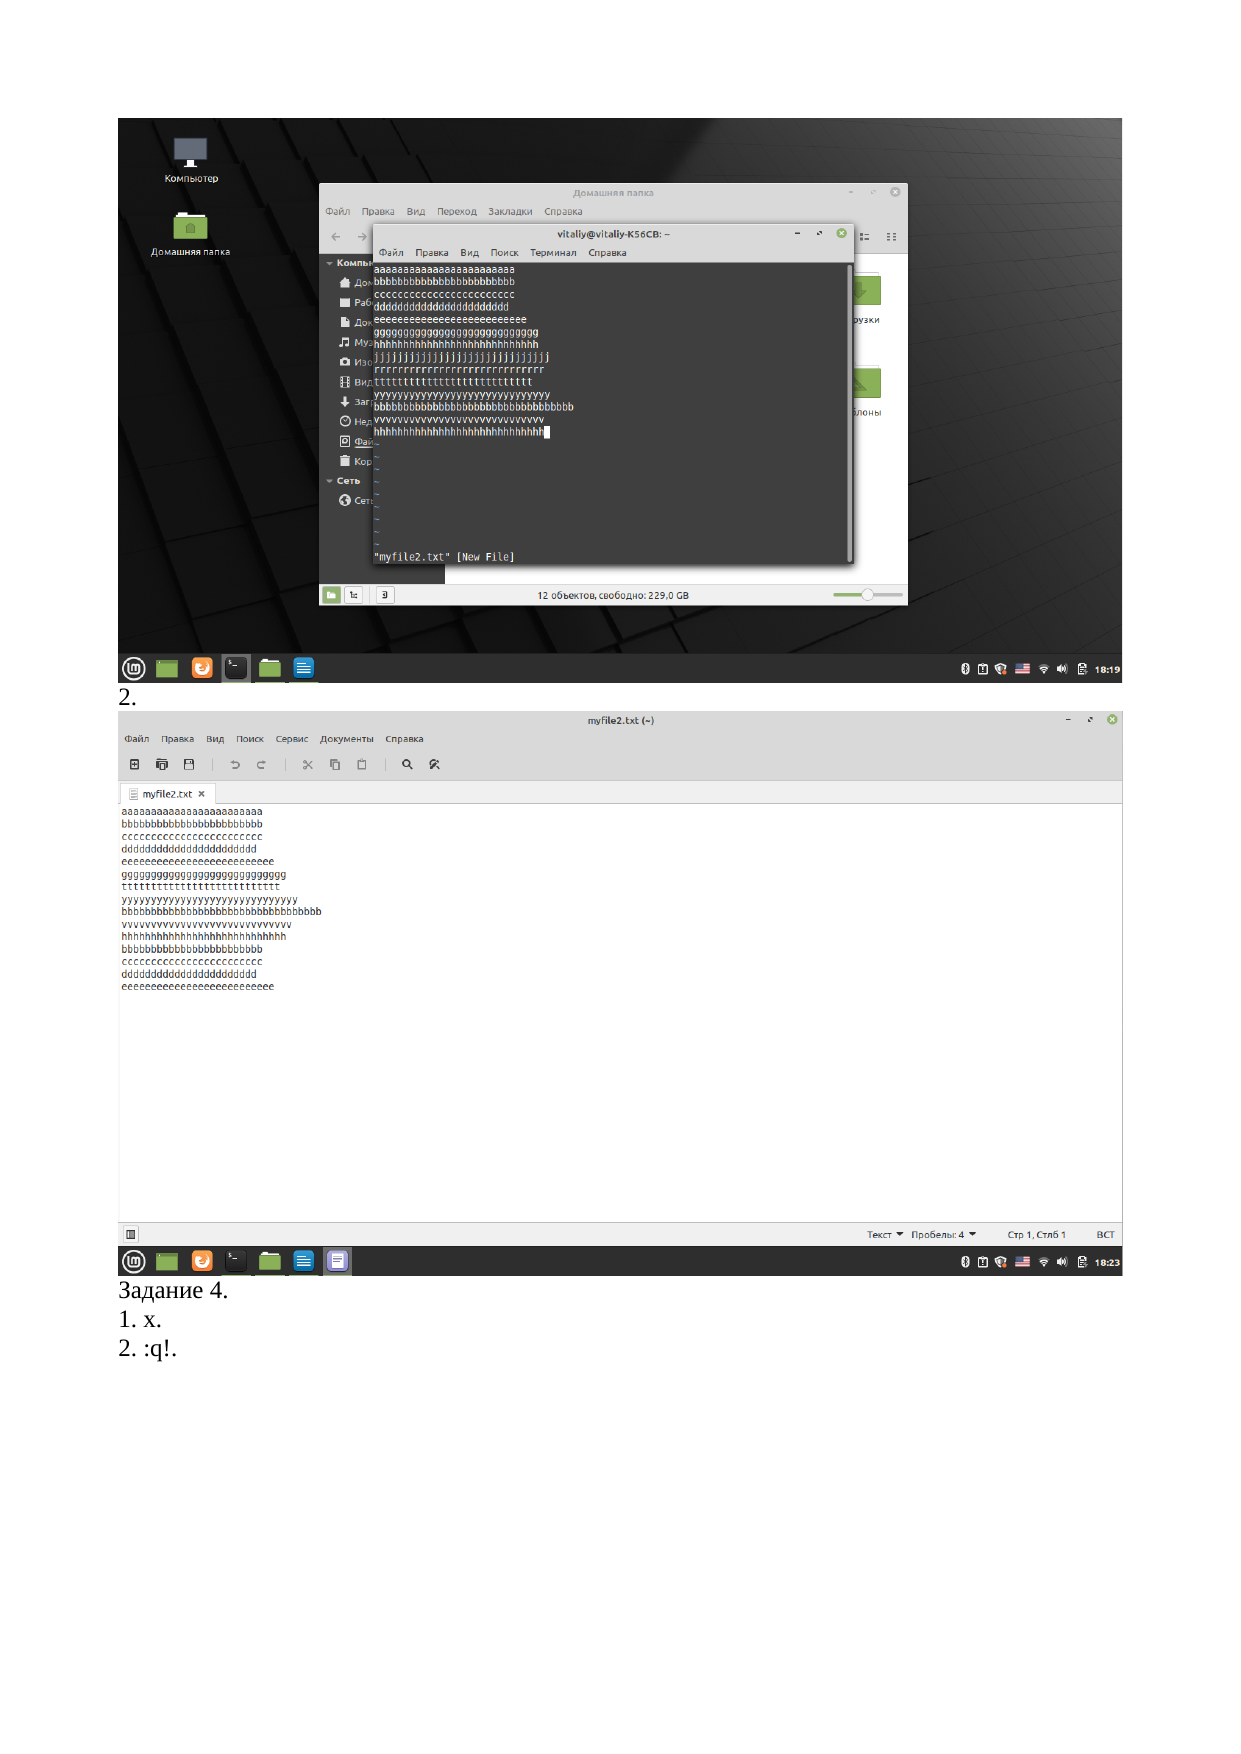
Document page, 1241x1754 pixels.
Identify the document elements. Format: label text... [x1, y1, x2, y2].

text 2. :q!. [118, 1333, 1122, 1362]
picture [118, 118, 1123, 683]
text Задание 4. [118, 1276, 1122, 1304]
text 1. x. [118, 1304, 1122, 1333]
text 2. [118, 683, 1122, 711]
picture [118, 711, 1123, 1276]
